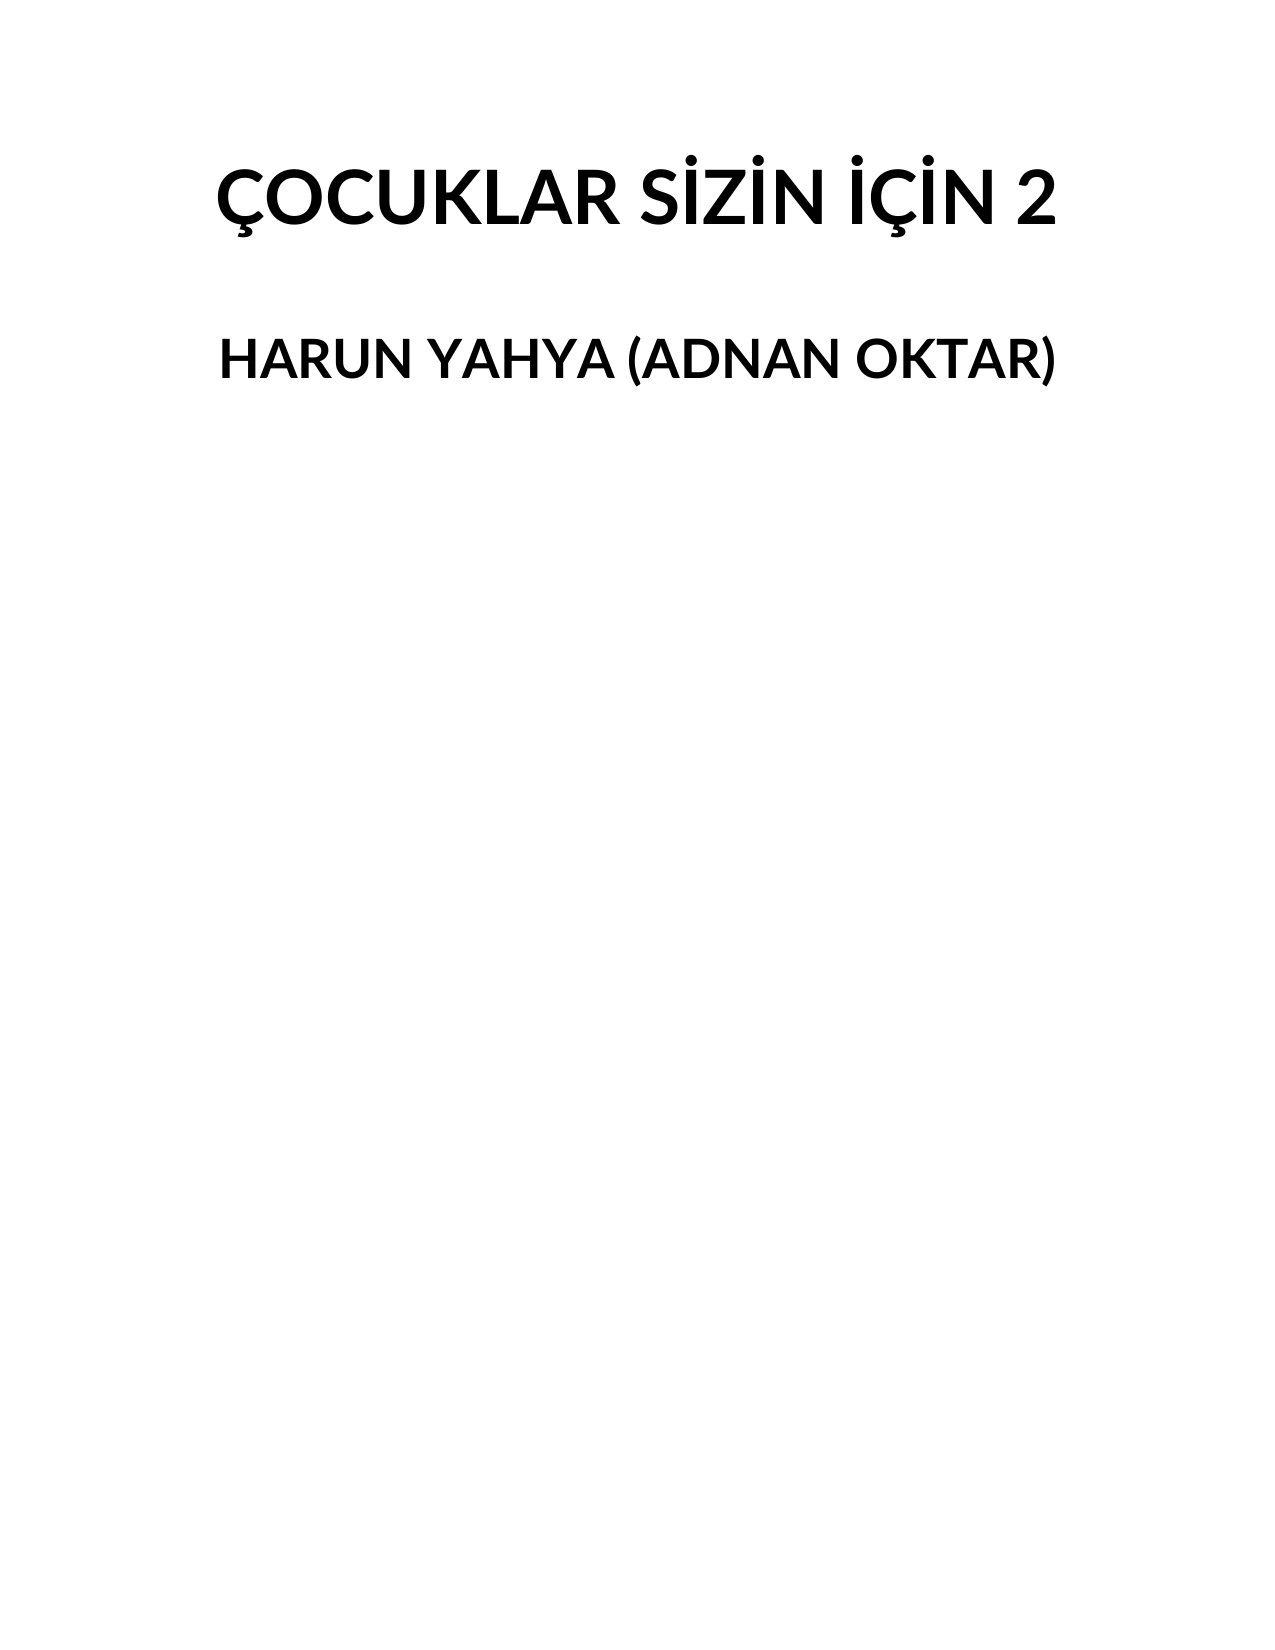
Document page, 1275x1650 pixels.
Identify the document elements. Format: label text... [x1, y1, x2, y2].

text HARUN YAHYA (ADNAN OKTAR) [75, 325, 1200, 390]
subtitle ÇOCUKLAR SİZİN İÇİN 2 [75, 150, 1200, 240]
